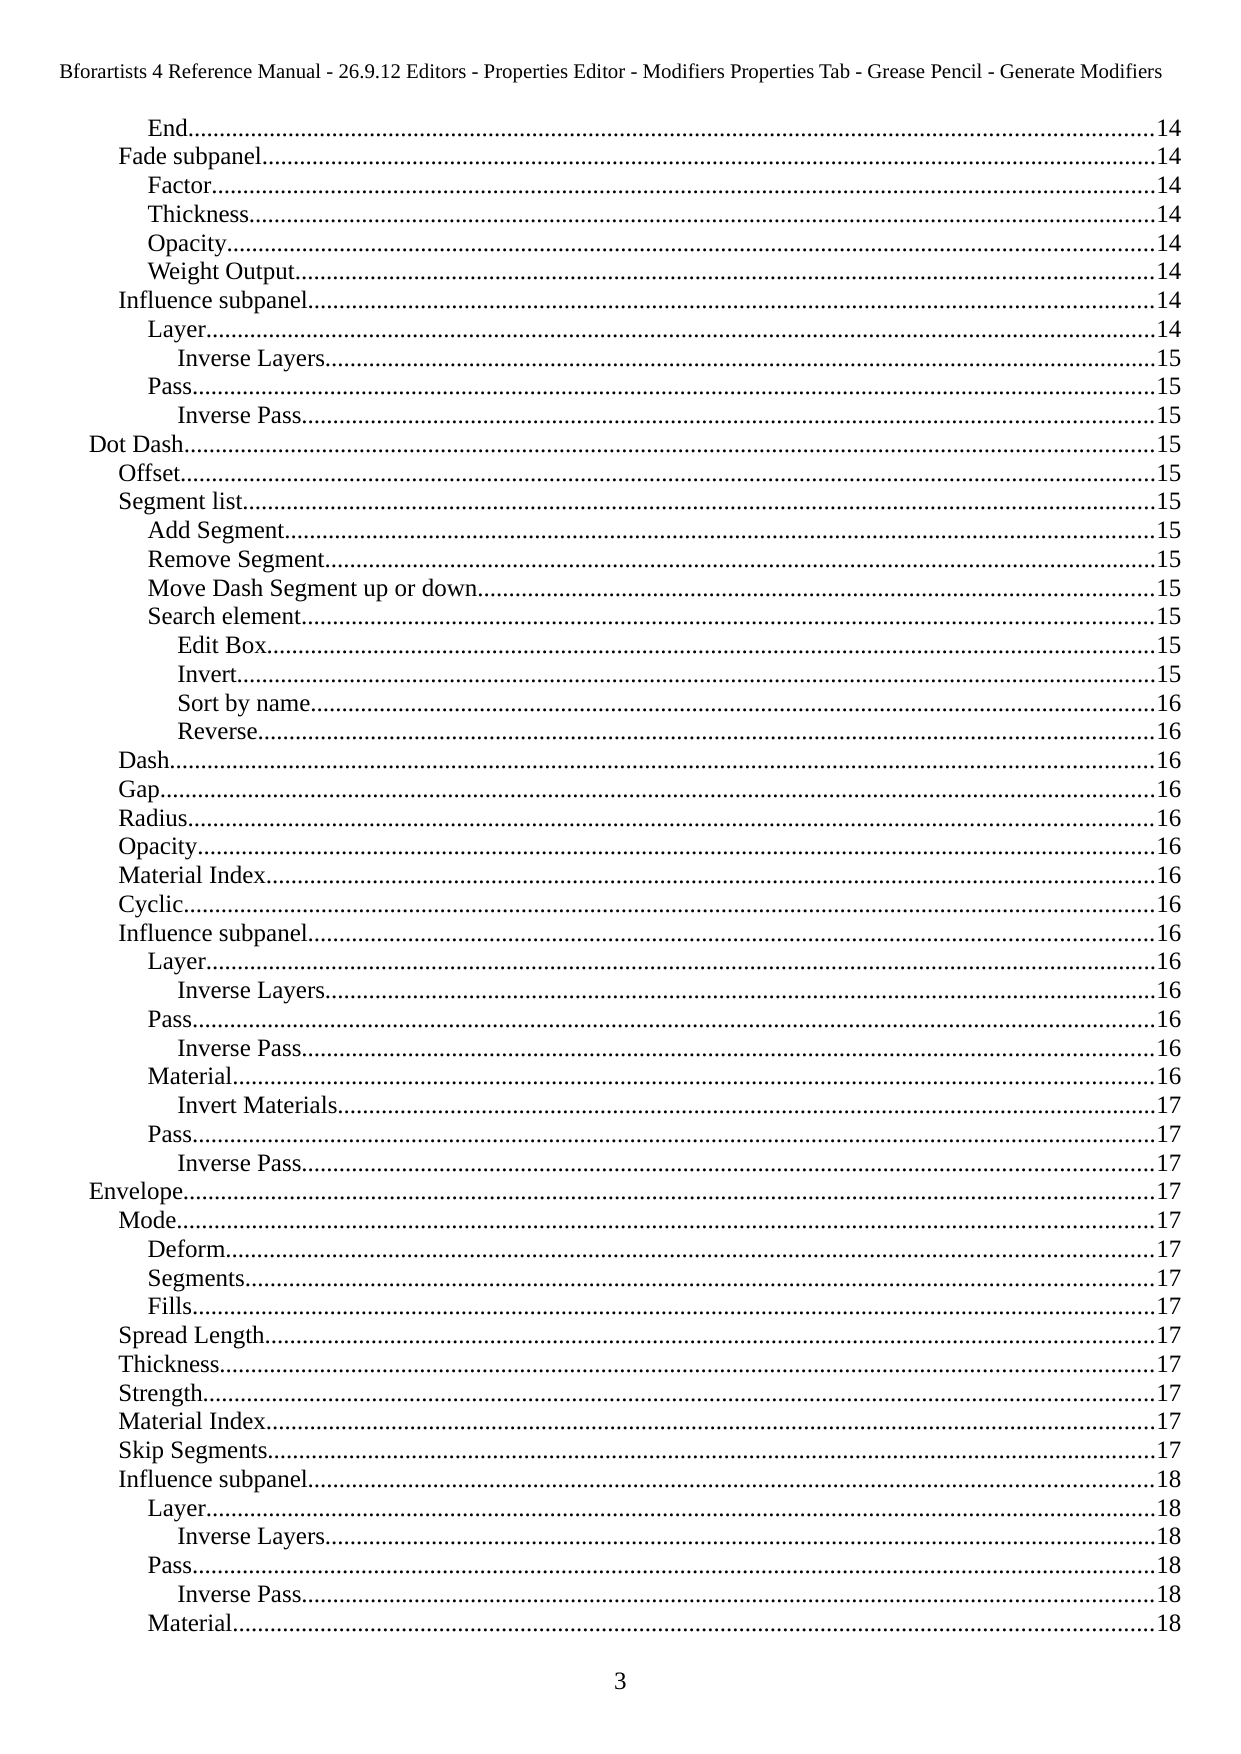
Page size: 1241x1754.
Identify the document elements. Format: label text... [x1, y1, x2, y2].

text Segment list 15 [118, 486, 1181, 515]
text Pass 17 [147, 1119, 1181, 1148]
text Layer 16 [147, 946, 1181, 975]
text Weight Output 14 [147, 256, 1181, 285]
text Edit Box 15 [177, 630, 1181, 659]
text Sort by name 16 [177, 688, 1181, 716]
text Dash 16 [118, 745, 1181, 774]
text Invert Materials 17 [177, 1090, 1181, 1119]
text Invert 15 [177, 659, 1181, 688]
text Cyclic 16 [118, 889, 1181, 918]
text Material Index 17 [118, 1406, 1181, 1435]
text Influence subpanel 16 [118, 918, 1181, 946]
text Radius 16 [118, 803, 1181, 831]
text Material 16 [147, 1061, 1181, 1090]
text Dot Dash 15 [88, 429, 1181, 458]
text Move Dash Segment up or down 15 [147, 573, 1181, 601]
text Inverse Pass 16 [177, 1033, 1181, 1061]
text Influence subpanel 14 [118, 285, 1181, 314]
text Opacity 14 [147, 228, 1181, 256]
text Reverse 16 [177, 716, 1181, 745]
text Search element 15 [147, 601, 1181, 630]
text Remove Segment 15 [147, 544, 1181, 573]
text Offset 15 [118, 458, 1181, 486]
text Fade subpanel 14 [118, 141, 1181, 170]
text Envelope 17 [88, 1176, 1181, 1205]
text End 14 [147, 113, 1181, 141]
text Pass 15 [147, 371, 1181, 400]
text Layer 18 [147, 1493, 1181, 1521]
text Layer 14 [147, 314, 1181, 343]
text Inverse Layers 15 [177, 343, 1181, 371]
text Gap 16 [118, 774, 1181, 803]
text Inverse Pass 15 [177, 400, 1181, 429]
text Opacity 16 [118, 831, 1181, 860]
text Deform 17 [147, 1234, 1181, 1263]
text Mode 17 [118, 1205, 1181, 1234]
text Material Index 16 [118, 860, 1181, 889]
text Thickness 17 [118, 1349, 1181, 1378]
text Segments 17 [147, 1263, 1181, 1291]
text Spread Length 17 [118, 1320, 1181, 1349]
text Add Segment 15 [147, 515, 1181, 544]
text Inverse Layers 18 [177, 1521, 1181, 1550]
text Material 18 [147, 1608, 1181, 1636]
text Influence subpanel 18 [118, 1464, 1181, 1493]
text Pass 18 [147, 1550, 1181, 1579]
text Skip Segments 17 [118, 1435, 1181, 1464]
text Fills 17 [147, 1291, 1181, 1320]
text Thickness 14 [147, 199, 1181, 228]
text Inverse Pass 17 [177, 1148, 1181, 1176]
text Inverse Layers 16 [177, 975, 1181, 1004]
text Strength 17 [118, 1378, 1181, 1406]
text Pass 16 [147, 1004, 1181, 1033]
text Inverse Pass 18 [177, 1579, 1181, 1608]
text Factor 14 [147, 170, 1181, 199]
